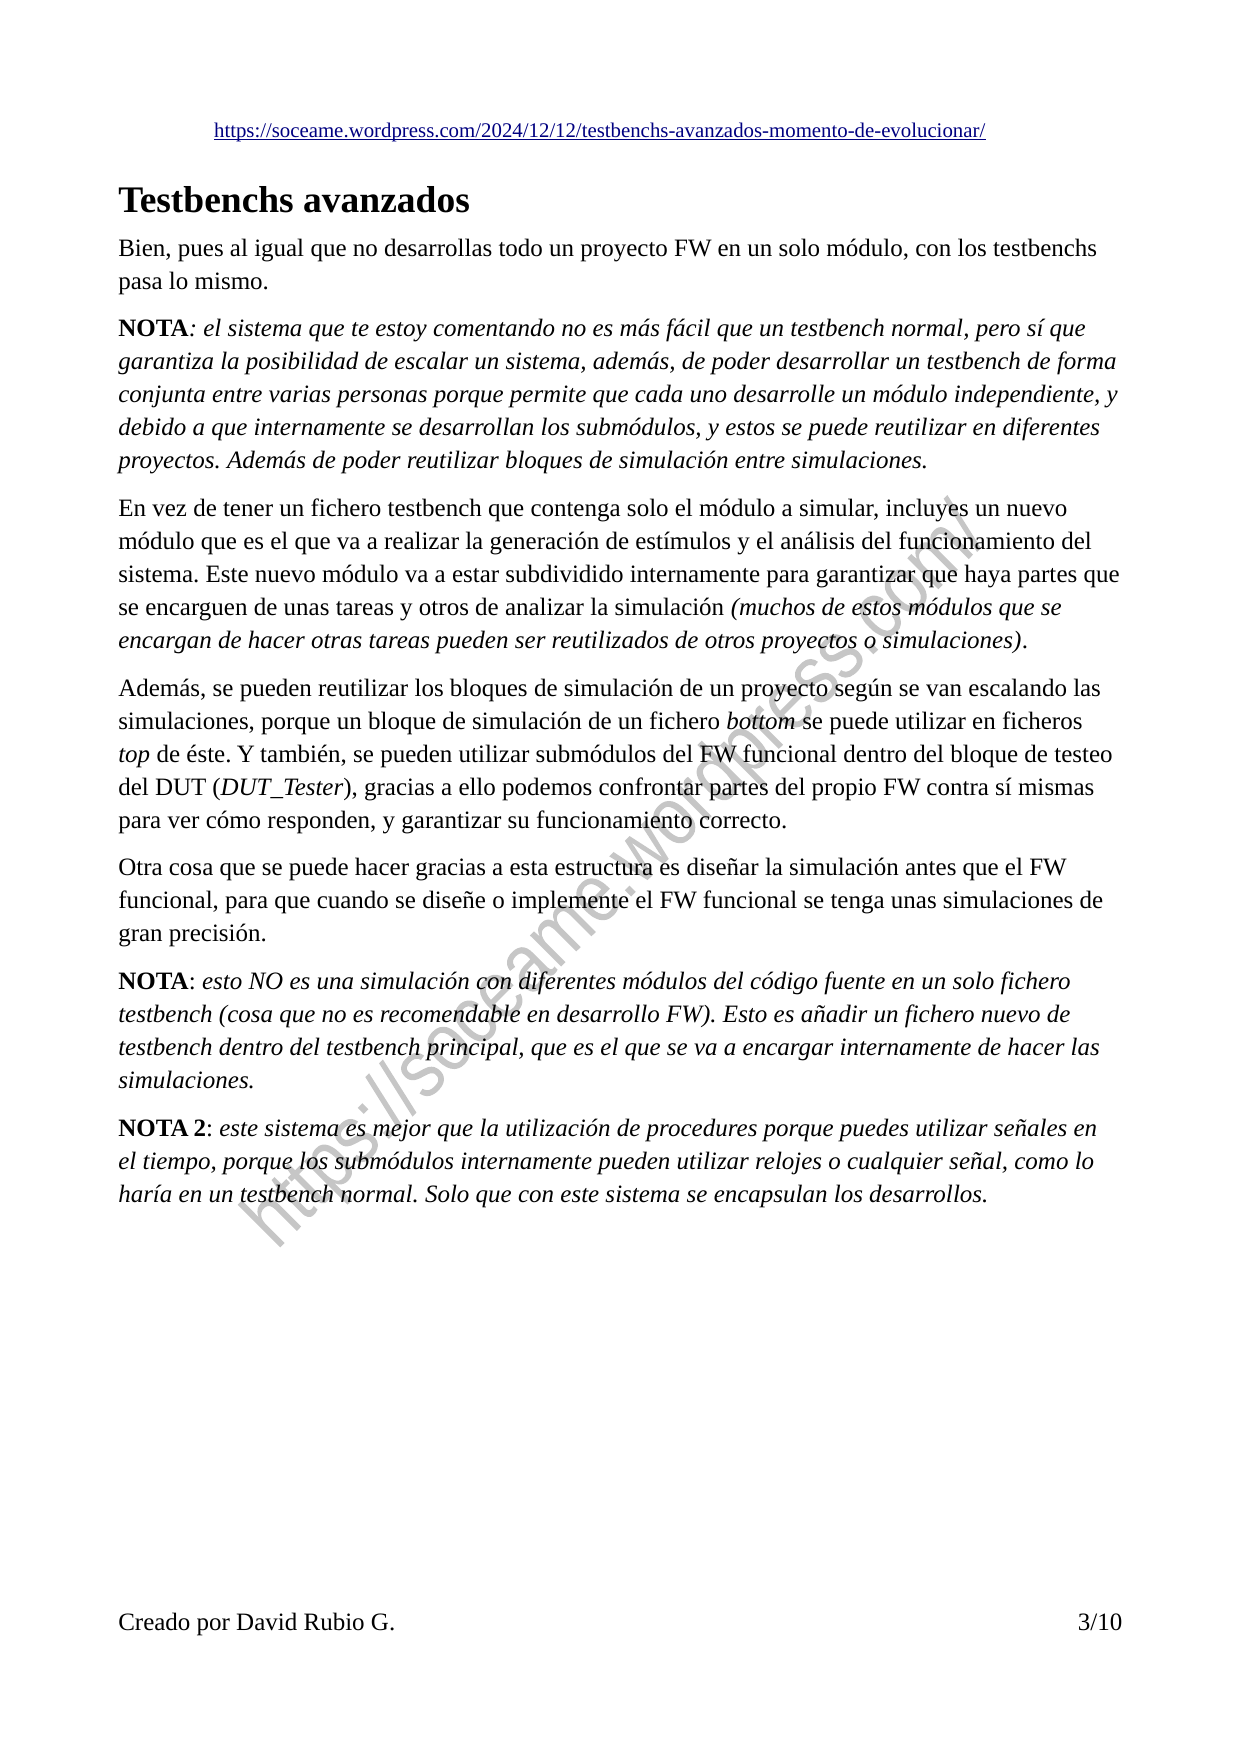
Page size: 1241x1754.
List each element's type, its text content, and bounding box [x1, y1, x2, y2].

text En vez de tener un fichero testbench que contenga solo el módulo a simular, incluyes un nuevo módulo que es el que va a realizar la generación de estímulos y el análisis del funcionamiento del sistema. Este nuevo módulo va a estar subdividido internamente para garantizar que haya partes que se encarguen de unas tareas y otros de analizar la simulación (muchos de estos módulos que se encargan de hacer otras tareas pueden ser reutilizados de otros proyectos o simulaciones). [118, 493, 1122, 654]
subtitle Testbenchs avanzados [118, 177, 1122, 220]
text NOTA: esto NO es una simulación con diferentes módulos del código fuente en un solo fichero testbench (cosa que no es recomendable en desarrollo FW). Esto es añadir un fichero nuevo de testbench dentro del testbench principal, que es el que se va a encargar internamente de hacer las simulaciones. [118, 966, 1122, 1094]
text Otra cosa que se puede hacer gracias a esta estructura es diseñar la simulación antes que el FW funcional, para que cuando se diseñe o implemente el FW funcional se tenga unas simulaciones de gran precisión. [118, 852, 1122, 947]
text Bien, pues al igual que no desarrollas todo un proyecto FW en un solo módulo, con los testbenchs pasa lo mismo. [118, 233, 1122, 294]
text Además, se pueden reutilizar los bloques de simulación de un proyecto según se van escalando las simulaciones, porque un bloque de simulación de un fichero bottom se puede utilizar en ficheros top de éste. Y también, se pueden utilizar submódulos del FW funcional dentro del bloque de testeo del DUT (DUT_Tester), gracias a ello podemos confrontar partes del propio FW contra sí mismas para ver cómo responden, y garantizar su funcionamiento correcto. [118, 673, 1122, 833]
text NOTA 2: este sistema es mejor que la utilización de procedures porque puedes utilizar señales en el tiempo, porque los submódulos internamente pueden utilizar relojes o cualquier señal, como lo haría en un testbench normal. Solo que con este sistema se encapsulan los desarrollos. [118, 1113, 1122, 1207]
text NOTA: el sistema que te estoy comentando no es más fácil que un testbench normal, pero sí que garantiza la posibilidad de escalar un sistema, además, de poder desarrollar un testbench de forma conjunta entre varias personas porque permite que cada uno desarrolle un módulo independiente, y debido a que internamente se desarrollan los submódulos, y estos se puede reutilizar en diferentes proyectos. Además de poder reutilizar bloques de simulación entre simulaciones. [118, 313, 1122, 474]
